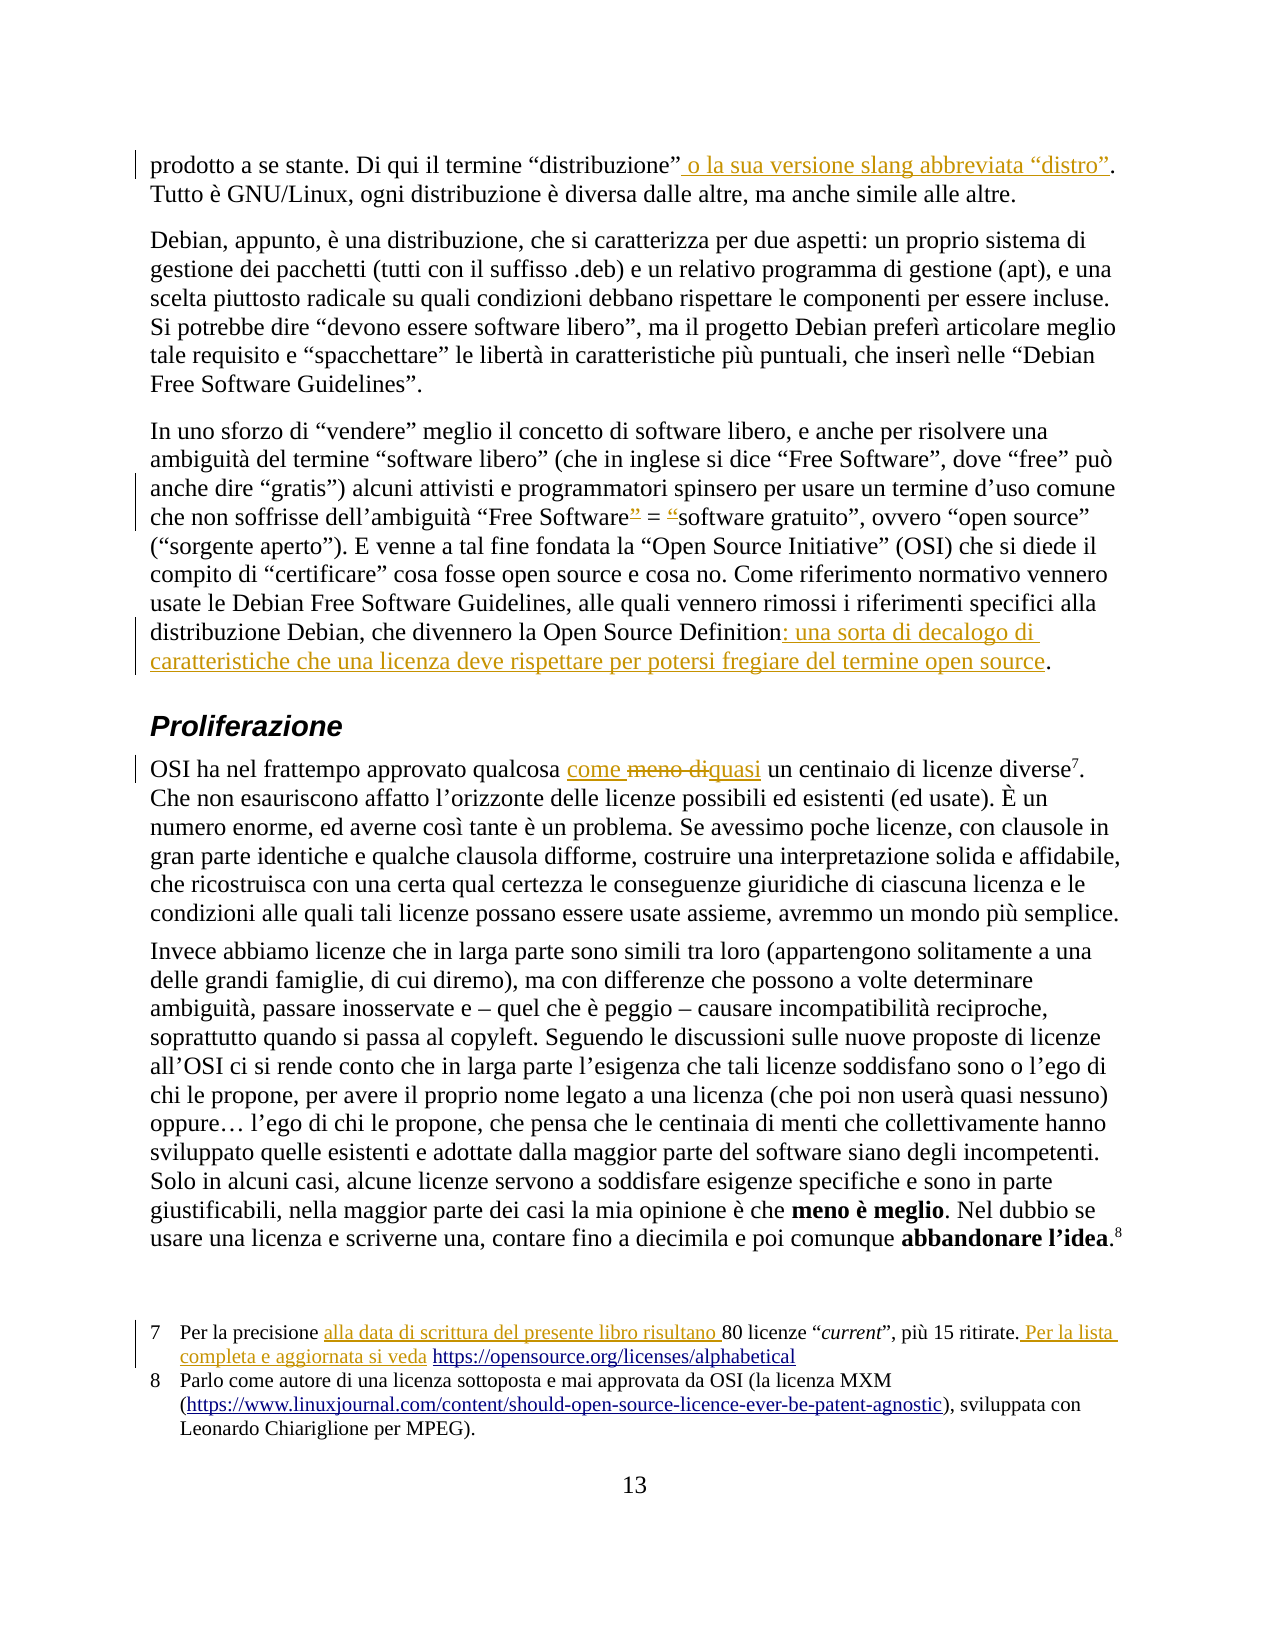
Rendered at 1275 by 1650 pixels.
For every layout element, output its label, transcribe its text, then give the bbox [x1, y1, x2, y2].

text Debian, appunto, è una distribuzione, che si caratterizza per due aspetti: un proprio sistema di gestione dei pacchetti (tutti con il suffisso .deb) e un relativo programma di gestione (apt), e una scelta piuttosto radicale su quali condizioni debbano rispettare le componenti per essere incluse. Si potrebbe dire “devono essere software libero”, ma il progetto Debian preferì articolare meglio tale requisito e “spacchettare” le libertà in caratteristiche più puntuali, che inserì nelle “Debian Free Software Guidelines”. [150, 225, 1125, 398]
text OSI ha nel frattempo approvato qualcosa come quasi un centinaio di licenze diverse. Che non esauriscono affatto l’orizzonte delle licenze possibili ed esistenti (ed usate). È un numero enorme, ed averne così tante è un problema. Se avessimo poche licenze, con clausole in gran parte identiche e qualche clausola difforme, costruire una interpretazione solida e affidabile, che ricostruisca con una certa qual certezza le conseguenze giuridiche di ciascuna licenza e le condizioni alle quali tali licenze possano essere usate assieme, avremmo un mondo più semplice. [150, 754, 1125, 927]
text Per la precisione alla data di scrittura del presente libro risultano 80 licenze “current”, più 15 ritirate. Per la lista completa e aggiornata si veda https://opensource.org/licenses/alphabetical [150, 1320, 1125, 1368]
text Invece abbiamo licenze che in larga parte sono simili tra loro (appartengono solitamente a una delle grandi famiglie, di cui diremo), ma con differenze che possono a volte determinare ambiguità, passare inosservate e ‒ quel che è peggio ‒ causare incompatibilità reciproche, soprattutto quando si passa al copyleft. Seguendo le discussioni sulle nuove proposte di licenze all’OSI ci si rende conto che in larga parte l’esigenza che tali licenze soddisfano sono o l’ego di chi le propone, per avere il proprio nome legato a una licenza (che poi non userà quasi nessuno) oppure… l’ego di chi le propone, che pensa che le centinaia di menti che collettivamente hanno sviluppato quelle esistenti e adottate dalla maggior parte del software siano degli incompetenti. Solo in alcuni casi, alcune licenze servono a soddisfare esigenze specifiche e sono in parte giustificabili, nella maggior parte dei casi la mia opinione è che meno è meglio. Nel dubbio se usare una licenza e scriverne una, contare fino a diecimila e poi comunque abbandonare l’idea. [150, 936, 1125, 1252]
subtitle Proliferazione [150, 708, 1125, 742]
text Parlo come autore di una licenza sottoposta e mai approvata da OSI (la licenza MXM (https://www.linuxjournal.com/content/should-open-source-licence-ever-be-patent-agnostic), sviluppata con Leonardo Chiariglione per MPEG). [150, 1368, 1125, 1440]
text In uno sforzo di “vendere” meglio il concetto di software libero, e anche per risolvere una ambiguità del termine “software libero” (che in inglese si dice “Free Software”, dove “free” può anche dire “gratis”) alcuni attivisti e programmatori spinsero per usare un termine d’uso comune che non soffrisse dell’ambiguità “Free Software = software gratuito”, ovvero “open source” (“sorgente aperto”). E venne a tal fine fondata la “Open Source Initiative” (OSI) che si diede il compito di “certificare” cosa fosse open source e cosa no. Come riferimento normativo vennero usate le Debian Free Software Guidelines, alle quali vennero rimossi i riferimenti specifici alla distribuzione Debian, che divennero la Open Source Definition: una sorta di decalogo di caratteristiche che una licenza deve rispettare per potersi fregiare del termine open source. [150, 416, 1125, 674]
text prodotto a se stante. Di qui il termine “distribuzione” o la sua versione slang abbreviata “distro”. Tutto è GNU/Linux, ogni distribuzione è diversa dalle altre, ma anche simile alle altre. [150, 150, 1125, 207]
